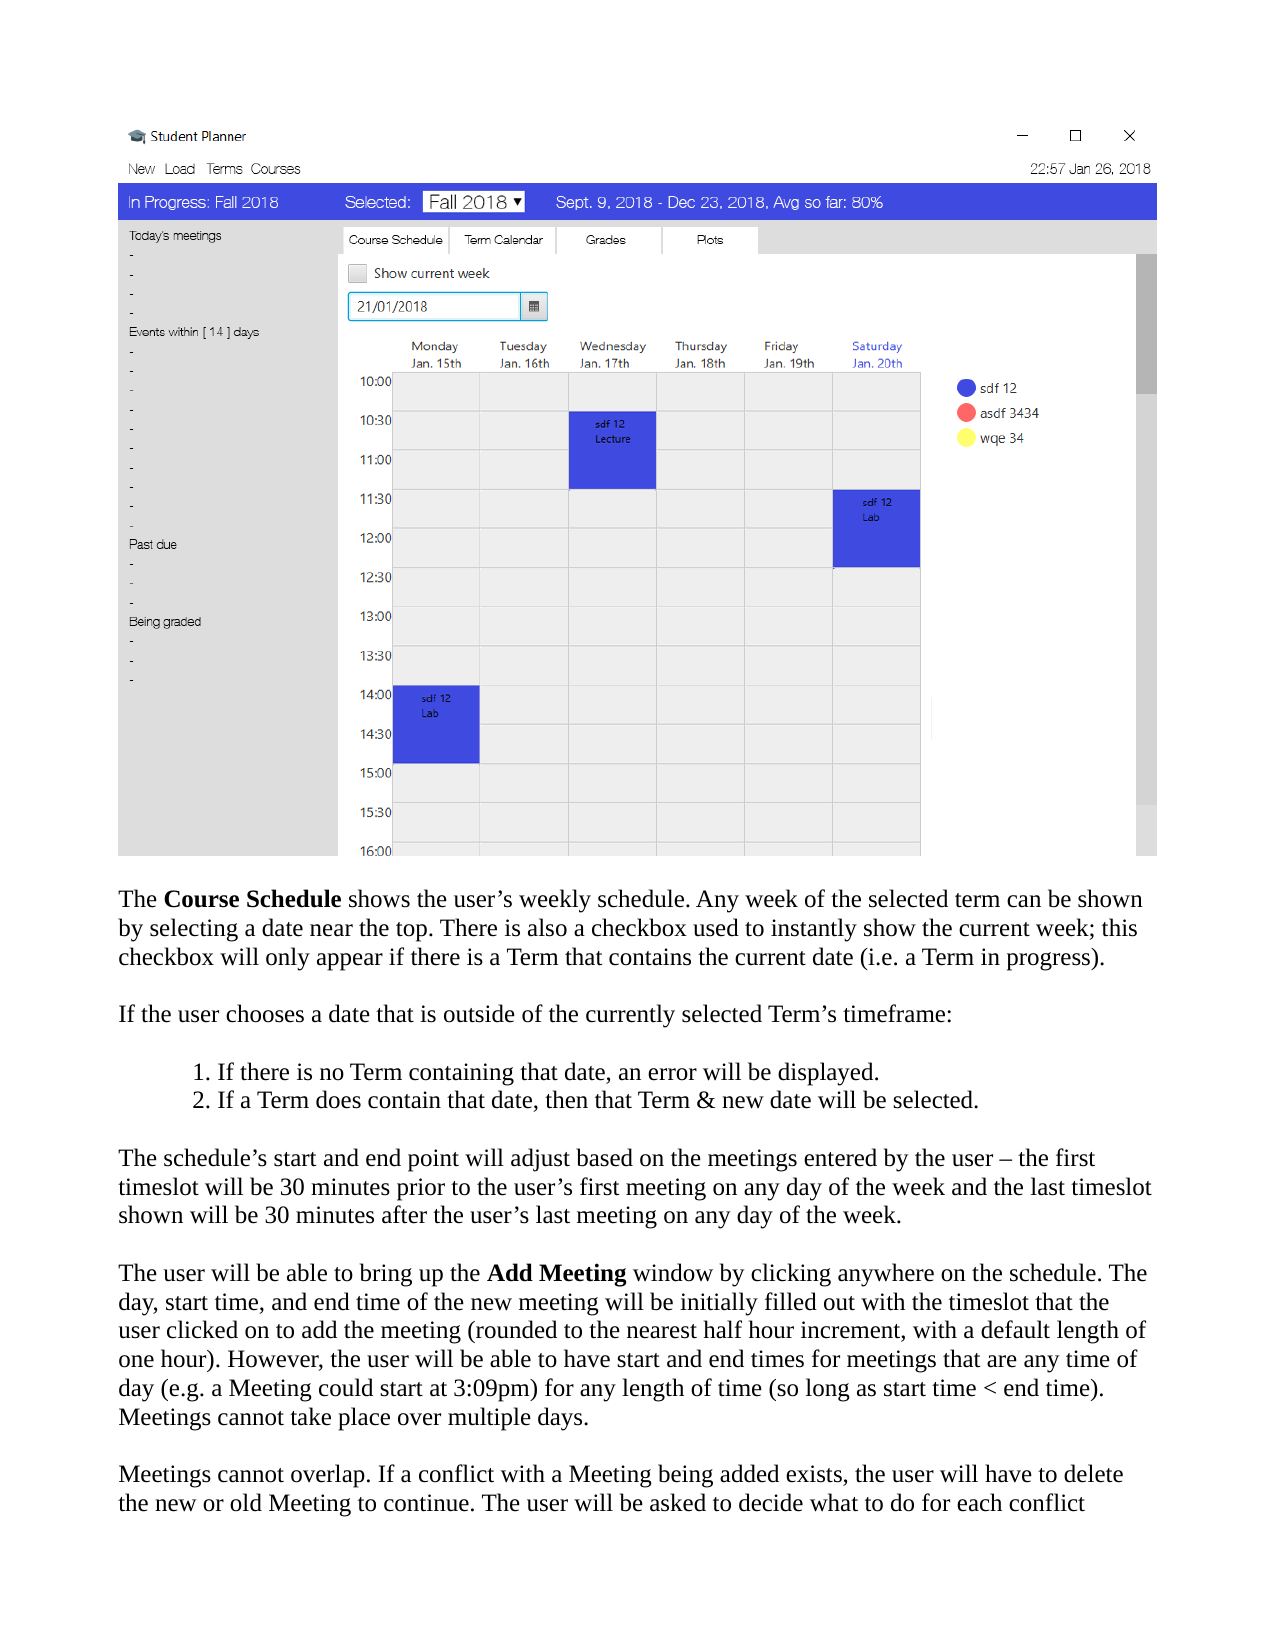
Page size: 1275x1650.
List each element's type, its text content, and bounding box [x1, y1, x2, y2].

text Meetings cannot overlap. If a conflict with a Meeting being added exists, the user will have to delete the new or old Meeting to continue. The user will be asked to decide what to do for each conflict [118, 1459, 1157, 1517]
text The schedule’s start and end point will adjust based on the meetings entered by the user – the first timeslot will be 30 minutes prior to the user’s first meeting on any day of the week and the last timeslot shown will be 30 minutes after the user’s last meeting on any day of the week. [118, 1143, 1157, 1229]
text The Course Schedule shows the user’s weekly schedule. Any week of the selected term can be shown by selecting a date near the top. There is also a checkbox used to instantly show the current week; this checkbox will only appear if there is a Term that contains the current date (i.e. a Term in progress). [118, 884, 1157, 971]
text 2. If a Term does contain that date, then that Term & new date will be selected. [118, 1086, 1157, 1114]
picture [118, 118, 1157, 856]
text The user will be able to bring up the Add Meeting window by clicking anywhere on the schedule. The day, start time, and end time of the new meeting will be initially filled out with the timeslot that the user clicked on to add the meeting (rounded to the nearest half hour increment, with a default length of one hour). However, the user will be able to have start and end times for meetings that are any time of day (e.g. a Meeting could start at 3:09pm) for any length of time (so long as start time < end time). Meetings cannot take place over multiple days. [118, 1258, 1157, 1431]
text 1. If there is no Term containing that date, an error will be displayed. [118, 1057, 1157, 1086]
text If the user chooses a date that is outside of the currently selected Term’s timeframe: [118, 999, 1157, 1028]
